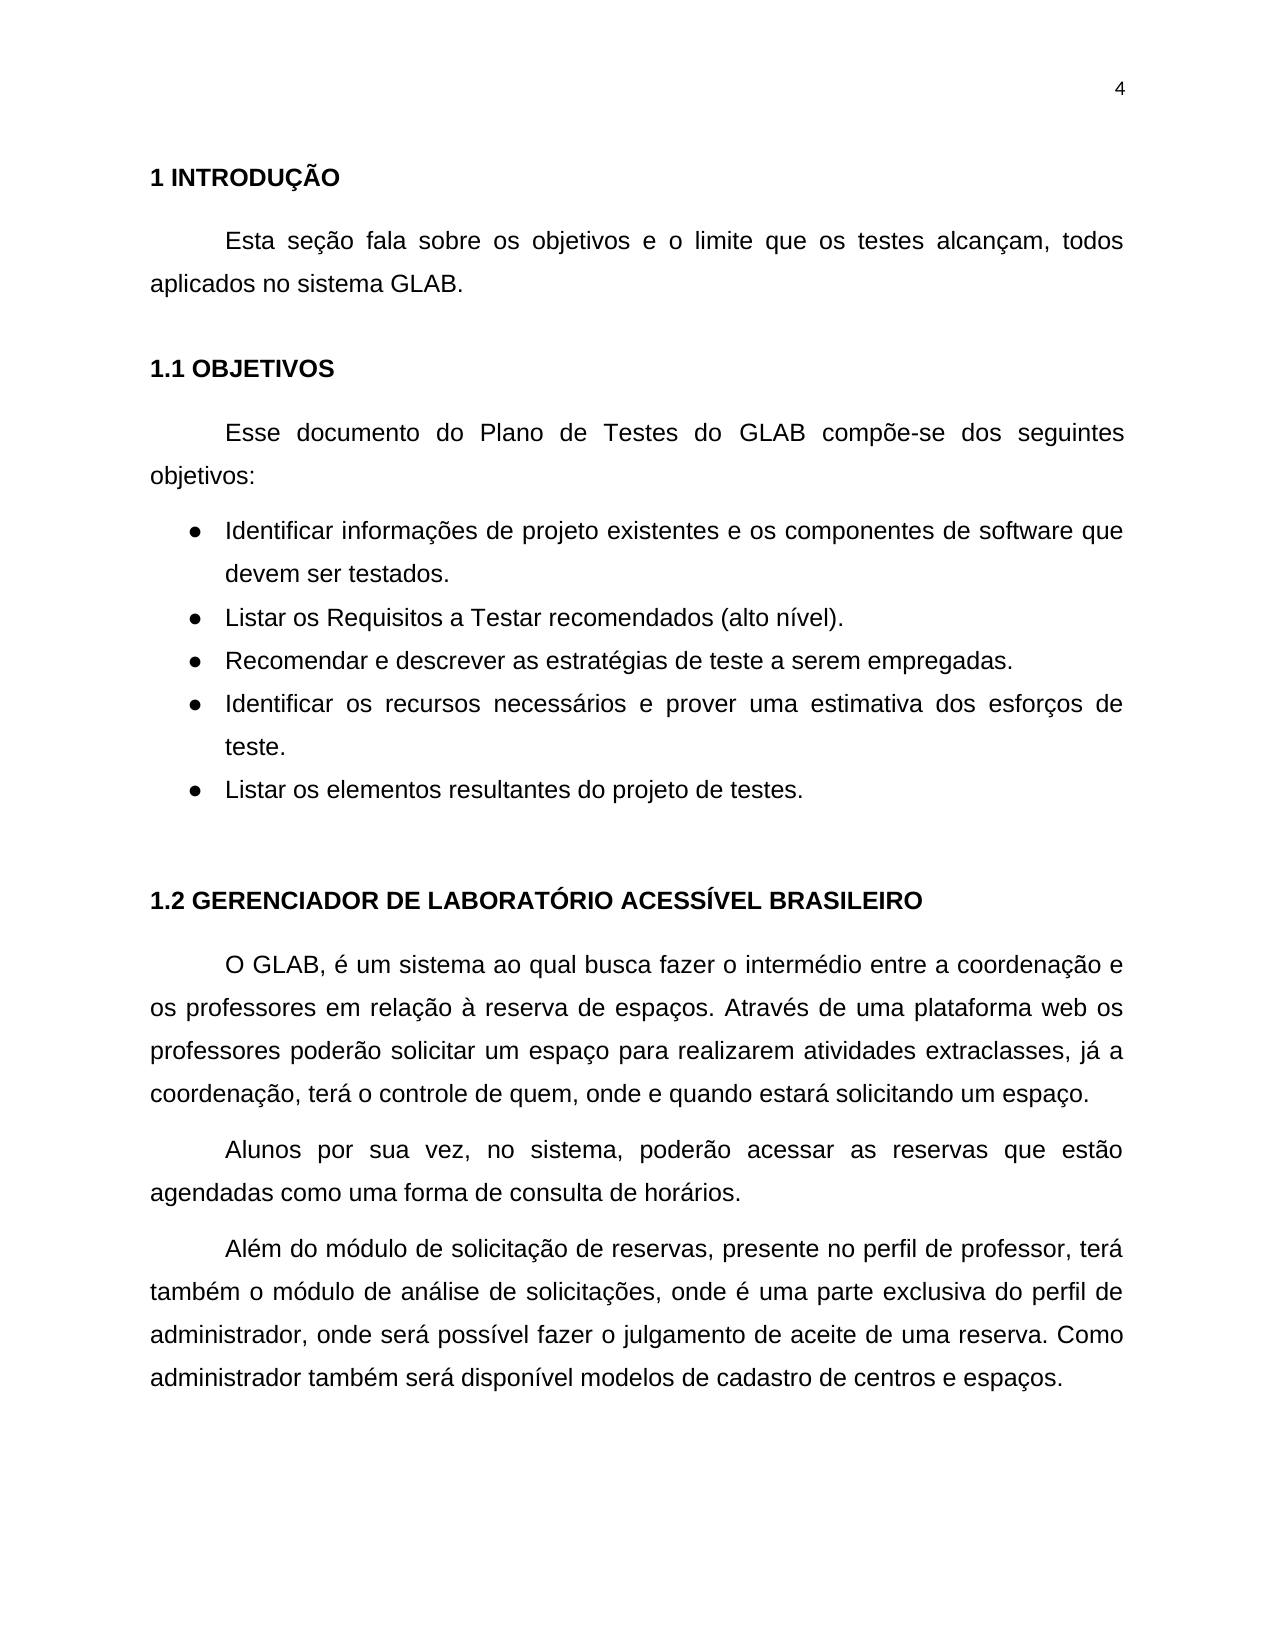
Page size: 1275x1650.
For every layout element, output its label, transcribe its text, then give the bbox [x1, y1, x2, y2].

subtitle 1.1 OBJETIVOS [150, 354, 1125, 382]
text Alunos por sua vez, no sistema, poderão acessar as reservas que estão agendadas como uma forma de consulta de horários. [150, 1135, 1125, 1207]
subtitle 1 INTRODUÇÃO [150, 162, 1125, 191]
text Esta seção fala sobre os objetivos e o limite que os testes alcançam, todos aplicados no sistema GLAB. [150, 226, 1125, 298]
subtitle 1.2 GERENCIADOR DE LABORATÓRIO ACESSÍVEL BRASILEIRO [150, 886, 1125, 915]
list Identificar os recursos necessários e prover uma estimativa dos esforços de teste. [187, 689, 1125, 761]
list Listar os Requisitos a Testar recomendados (alto nível). [187, 602, 1125, 631]
list Recomendar e descrever as estratégias de teste a serem empregadas. [187, 646, 1125, 674]
text O GLAB, é um sistema ao qual busca fazer o intermédio entre a coordenação e os professores em relação à reserva de espaços. Através de uma plataforma web os professores poderão solicitar um espaço para realizarem atividades extraclasses, já a coordenação, terá o controle de quem, onde e quando estará solicitando um espaço. [150, 950, 1125, 1108]
text Esse documento do Plano de Testes do GLAB compõe-se dos seguintes objetivos: [150, 417, 1125, 489]
list Listar os elementos resultantes do projeto de testes. [187, 775, 1125, 804]
text Além do módulo de solicitação de reservas, presente no perfil de professor, terá também o módulo de análise de solicitações, onde é uma parte exclusiva do perfil de administrador, onde será possível fazer o julgamento de aceite de uma reserva. Como administrador também será disponível modelos de cadastro de centros e espaços. [150, 1234, 1125, 1392]
list Identificar informações de projeto existentes e os componentes de software que devem ser testados. [187, 516, 1125, 588]
